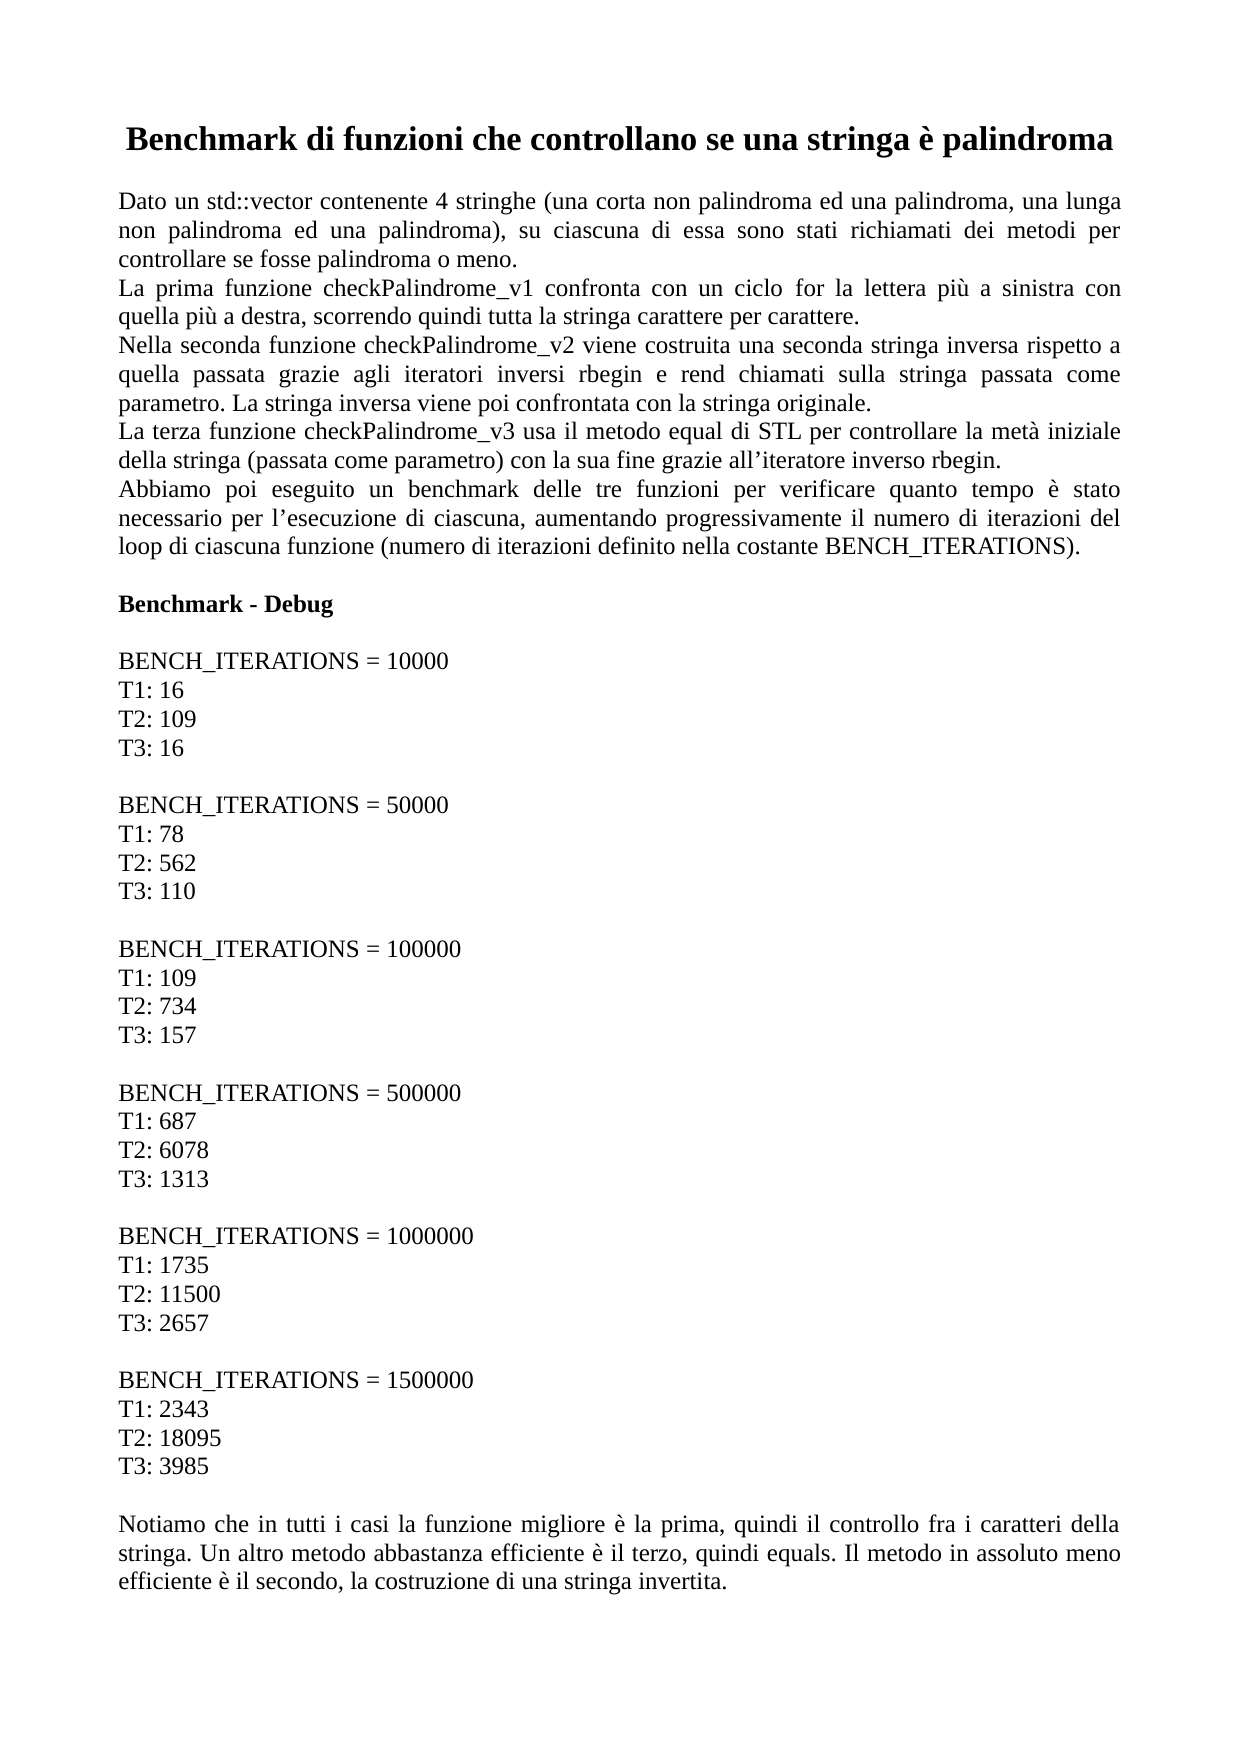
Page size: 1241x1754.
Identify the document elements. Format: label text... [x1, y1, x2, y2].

text T3: 2657 [118, 1308, 1122, 1336]
text T3: 157 [118, 1020, 1122, 1049]
text T1: 16 [118, 675, 1122, 704]
text Dato un std::vector contenente 4 stringhe (una corta non palindroma ed una palindroma, una lunga non palindroma ed una palindroma), su ciascuna di essa sono stati richiamati dei metodi per controllare se fosse palindroma o meno. [118, 186, 1122, 273]
text BENCH_ITERATIONS = 1500000 [118, 1365, 1122, 1394]
text Abbiamo poi eseguito un benchmark delle tre funzioni per verificare quanto tempo è stato necessario per l’esecuzione di ciascuna, aumentando progressivamente il numero di iterazioni del loop di ciascuna funzione (numero di iterazioni definito nella costante BENCH_ITERATIONS). [118, 474, 1122, 560]
text BENCH_ITERATIONS = 50000 [118, 790, 1122, 819]
text T2: 18095 [118, 1423, 1122, 1451]
text T2: 734 [118, 991, 1122, 1020]
text T3: 16 [118, 733, 1122, 761]
text BENCH_ITERATIONS = 100000 [118, 934, 1122, 963]
text BENCH_ITERATIONS = 10000 [118, 646, 1122, 675]
text La terza funzione checkPalindrome_v3 usa il metodo equal di STL per controllare la metà iniziale della stringa (passata come parametro) con la sua fine grazie all’iteratore inverso rbegin. [118, 416, 1122, 474]
text T3: 110 [118, 876, 1122, 905]
text Benchmark di funzioni che controllano se una stringa è palindroma [118, 118, 1122, 158]
text T2: 562 [118, 848, 1122, 876]
text Benchmark - Debug [118, 589, 1122, 618]
text T3: 1313 [118, 1164, 1122, 1193]
text T3: 3985 [118, 1451, 1122, 1480]
text T1: 1735 [118, 1250, 1122, 1279]
text T2: 109 [118, 704, 1122, 733]
text T2: 6078 [118, 1135, 1122, 1164]
text T1: 2343 [118, 1394, 1122, 1423]
text Nella seconda funzione checkPalindrome_v2 viene costruita una seconda stringa inversa rispetto a quella passata grazie agli iteratori inversi rbegin e rend chiamati sulla stringa passata come parametro. La stringa inversa viene poi confrontata con la stringa originale. [118, 330, 1122, 416]
text T1: 78 [118, 819, 1122, 848]
text BENCH_ITERATIONS = 1000000 [118, 1221, 1122, 1250]
text La prima funzione checkPalindrome_v1 confronta con un ciclo for la lettera più a sinistra con quella più a destra, scorrendo quindi tutta la stringa carattere per carattere. [118, 273, 1122, 330]
text BENCH_ITERATIONS = 500000 [118, 1078, 1122, 1106]
text T1: 687 [118, 1106, 1122, 1135]
text Notiamo che in tutti i casi la funzione migliore è la prima, quindi il controllo fra i caratteri della stringa. Un altro metodo abbastanza efficiente è il terzo, quindi equals. Il metodo in assoluto meno efficiente è il secondo, la costruzione di una stringa invertita. [118, 1509, 1122, 1595]
text T2: 11500 [118, 1279, 1122, 1308]
text T1: 109 [118, 963, 1122, 991]
